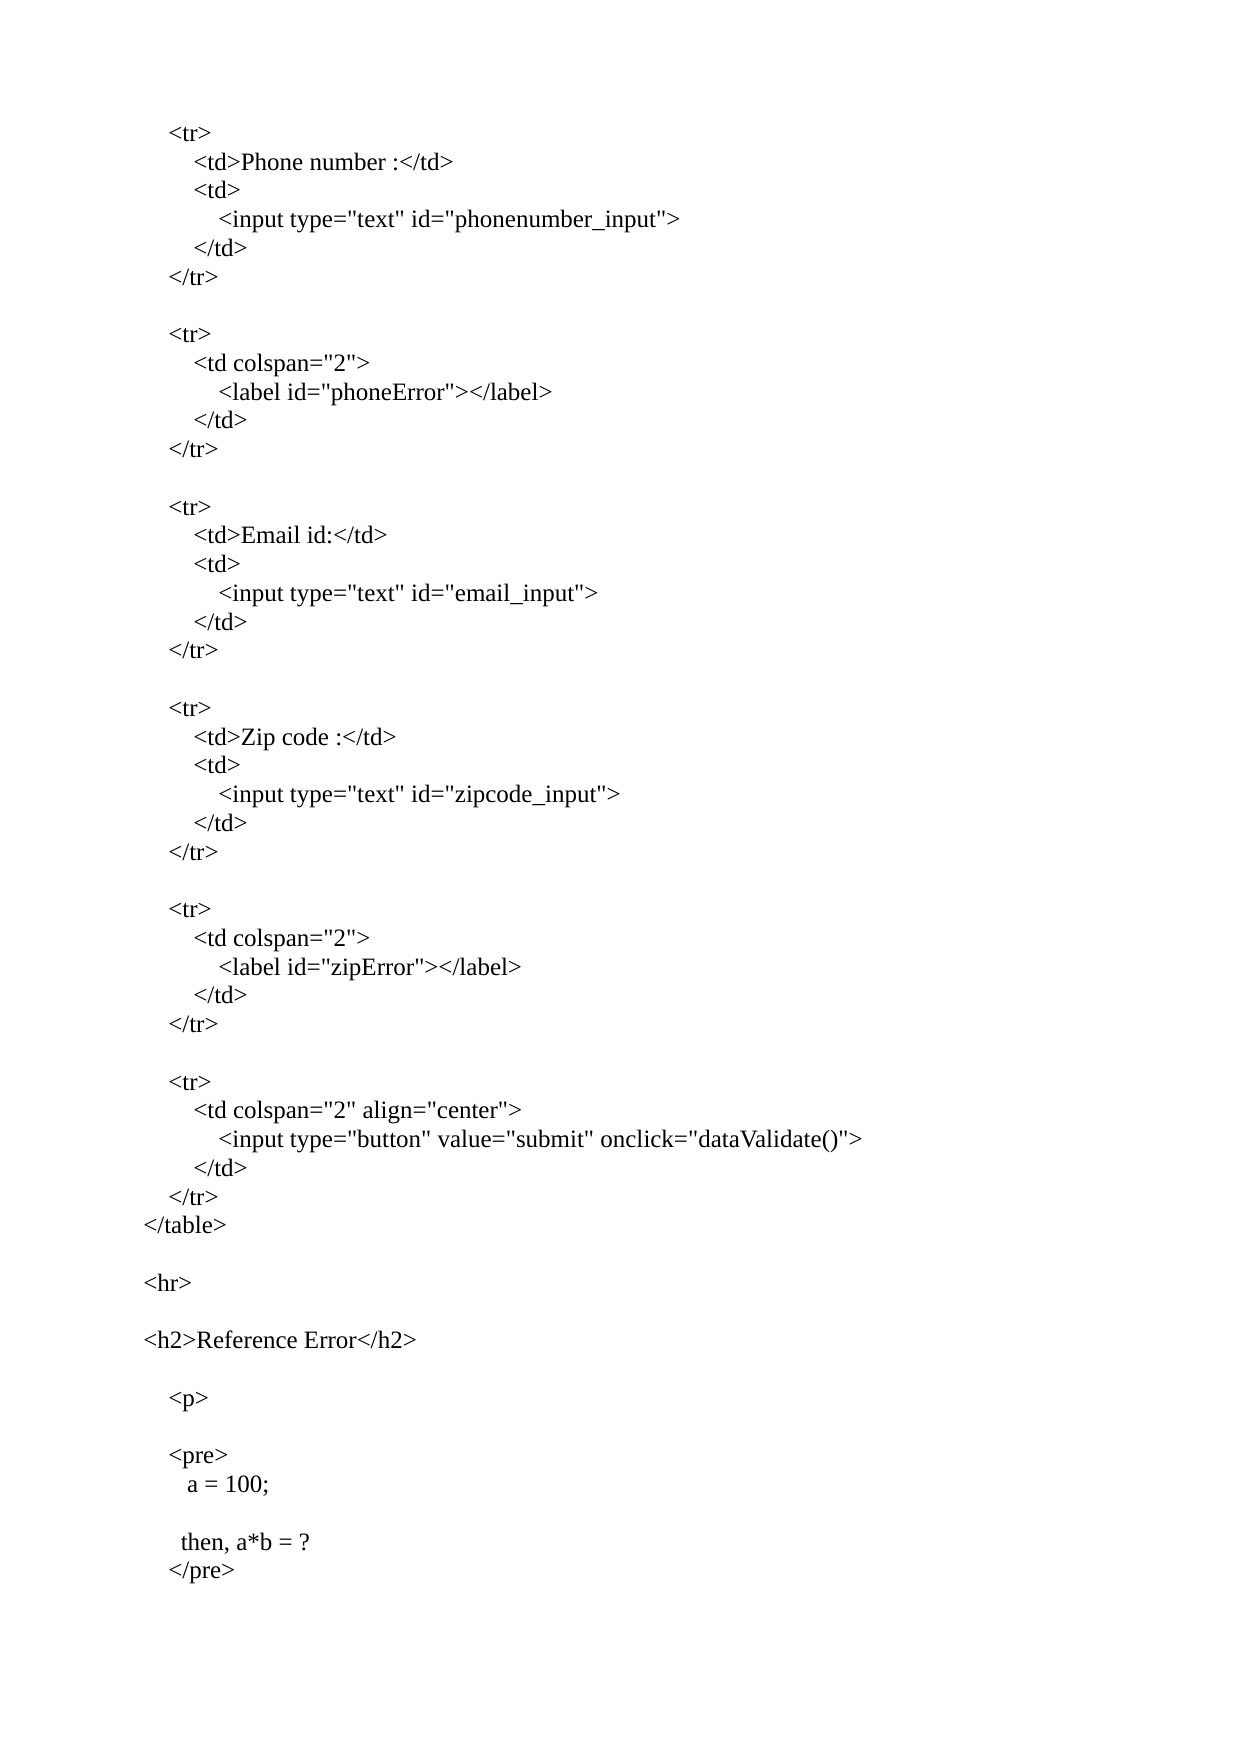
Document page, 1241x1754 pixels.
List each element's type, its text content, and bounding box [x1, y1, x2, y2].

text <tr> [118, 118, 1122, 147]
text </td> [118, 981, 1122, 1009]
text <input type="text" id="zipcode_input"> [118, 779, 1122, 808]
text </td> [118, 1153, 1122, 1182]
text <td colspan="2"> [118, 348, 1122, 377]
text <td>Zip code :</td> [118, 722, 1122, 751]
text </tr> [118, 1009, 1122, 1038]
text <td colspan="2" align="center"> [118, 1096, 1122, 1124]
text <td> [118, 176, 1122, 204]
text </td> [118, 233, 1122, 262]
text <tr> [118, 693, 1122, 722]
text <h2>Reference Error</h2> [118, 1326, 1122, 1354]
text <td> [118, 751, 1122, 779]
text <td>Email id:</td> [118, 521, 1122, 549]
text <tr> [118, 894, 1122, 923]
text </td> [118, 808, 1122, 837]
text </table> [118, 1211, 1122, 1239]
text <tr> [118, 1067, 1122, 1096]
text <label id="phoneError"></label> [118, 377, 1122, 406]
text <input type="text" id="email_input"> [118, 578, 1122, 607]
text <label id="zipError"></label> [118, 952, 1122, 981]
text <tr> [118, 492, 1122, 521]
text <pre> [118, 1441, 1122, 1469]
text </tr> [118, 837, 1122, 866]
text <td colspan="2"> [118, 923, 1122, 952]
text <td>Phone number :</td> [118, 147, 1122, 176]
text </tr> [118, 434, 1122, 463]
text </td> [118, 406, 1122, 434]
text </pre> [118, 1556, 1122, 1584]
text then, a*b = ? [118, 1527, 1122, 1556]
text <p> [118, 1383, 1122, 1412]
text </tr> [118, 262, 1122, 291]
text </td> [118, 607, 1122, 636]
text <input type="text" id="phonenumber_input"> [118, 204, 1122, 233]
text </tr> [118, 1182, 1122, 1211]
text </tr> [118, 636, 1122, 664]
text a = 100; [118, 1469, 1122, 1498]
text <tr> [118, 319, 1122, 348]
text <td> [118, 549, 1122, 578]
text <hr> [118, 1268, 1122, 1297]
text <input type="button" value="submit" onclick="dataValidate()"> [118, 1124, 1122, 1153]
